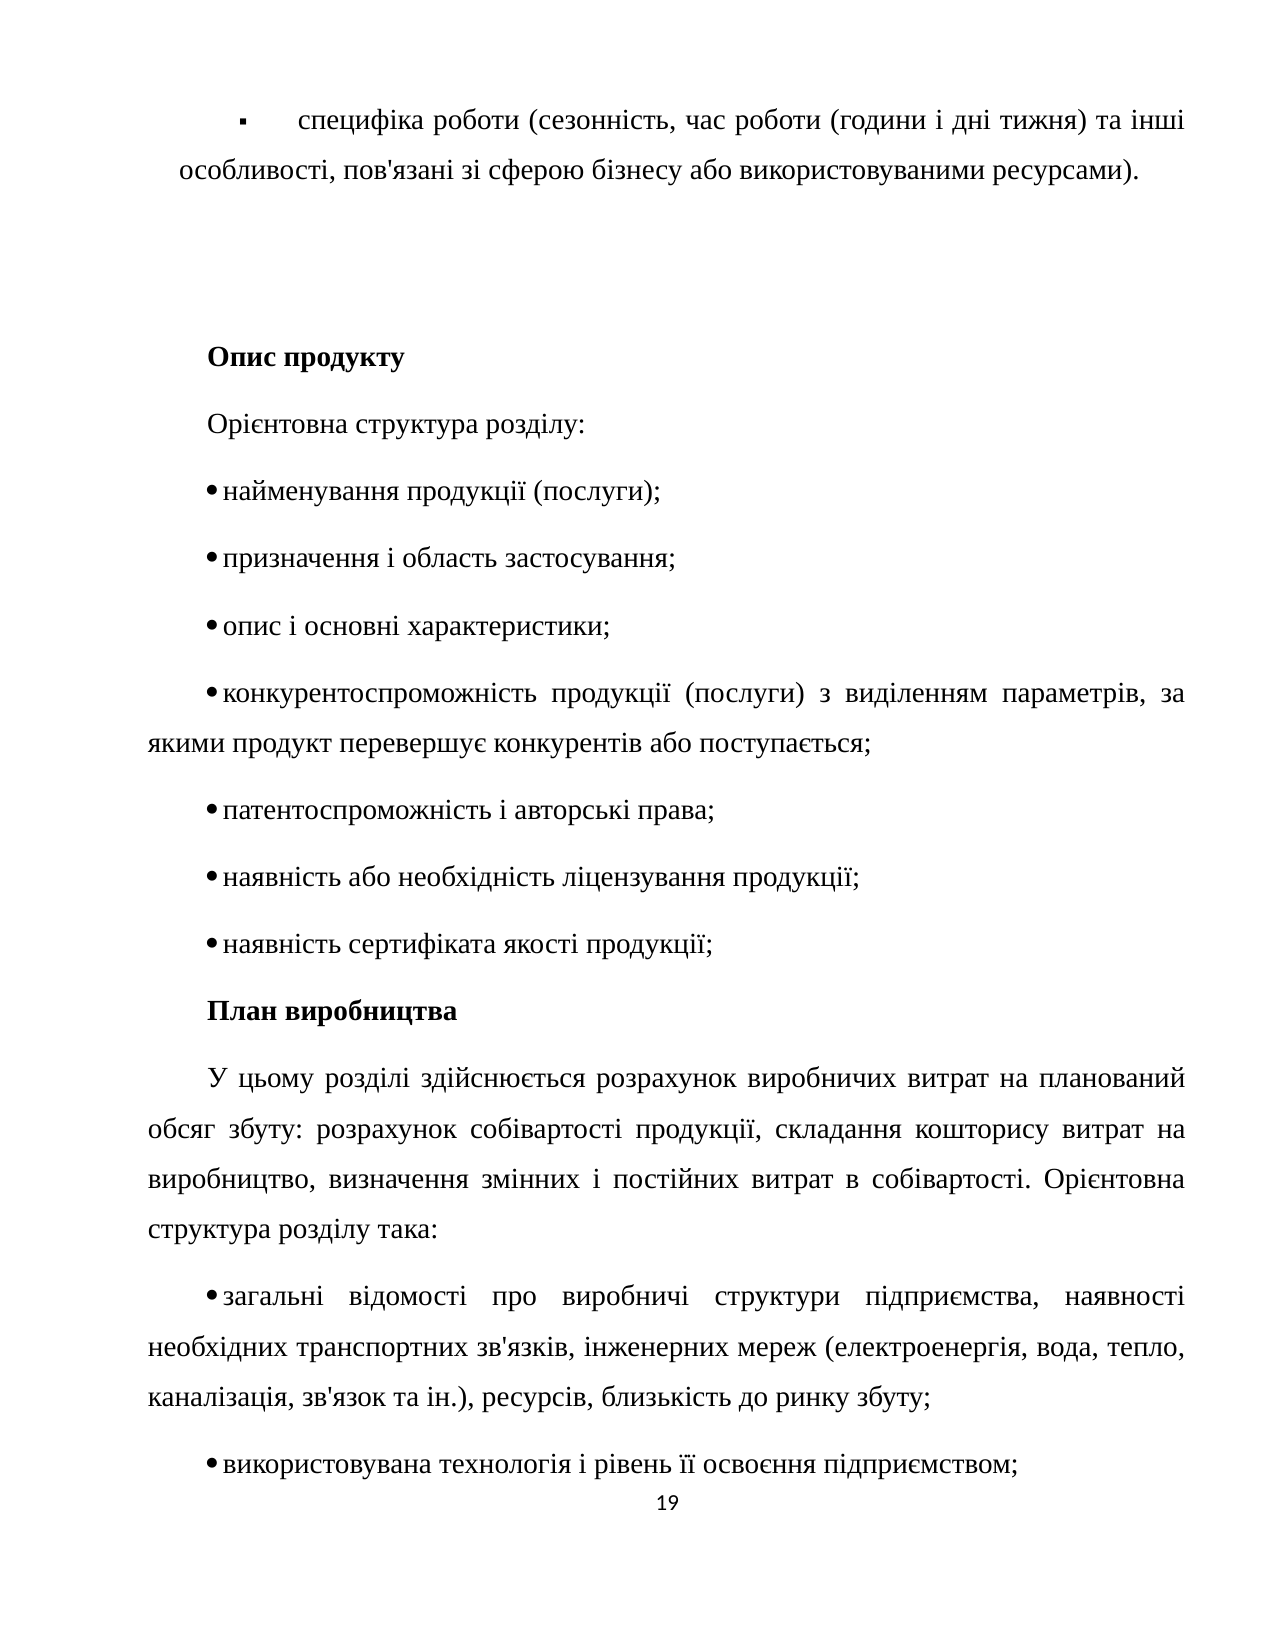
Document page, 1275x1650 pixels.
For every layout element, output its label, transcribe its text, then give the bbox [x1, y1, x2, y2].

list патентоспроможність і авторські права; [148, 792, 1186, 826]
text У цьому розділі здійснюється розрахунок виробничих витрат на планований обсяг збуту: розрахунок собівартості продукції, складання кошторису витрат на виробництво, визначення змінних і постійних витрат в собівартості. Орієнтовна структура розділу така: [148, 1060, 1186, 1245]
list найменування продукції (послуги); [148, 473, 1186, 507]
list загальні відомості про виробничі структури підприємства, наявності необхідних транспортних зв'язків, інженерних мереж (електроенергія, вода, тепло, каналізація, зв'язок та ін.), ресурсів, близькість до ринку збуту; [148, 1278, 1186, 1413]
text Опис продукту [148, 339, 1186, 373]
list специфіка роботи (сезонність, час роботи (години і дні тижня) та інші особливості, пов'язані зі сферою бізнесу або використовуваними ресурсами). [179, 102, 1186, 186]
list опис і основні характеристики; [148, 608, 1186, 641]
list призначення і область застосування; [148, 541, 1186, 574]
list наявність сертифіката якості продукції; [148, 926, 1186, 960]
list використовувана технологія і рівень її освоєння підприємством; [148, 1446, 1186, 1480]
list наявність або необхідність ліцензування продукції; [148, 859, 1186, 893]
text План виробництва [148, 993, 1186, 1027]
list конкурентоспроможність продукції (послуги) з виділенням параметрів, за якими продукт перевершує конкурентів або поступається; [148, 675, 1186, 759]
text Орієнтовна структура розділу: [148, 407, 1186, 440]
